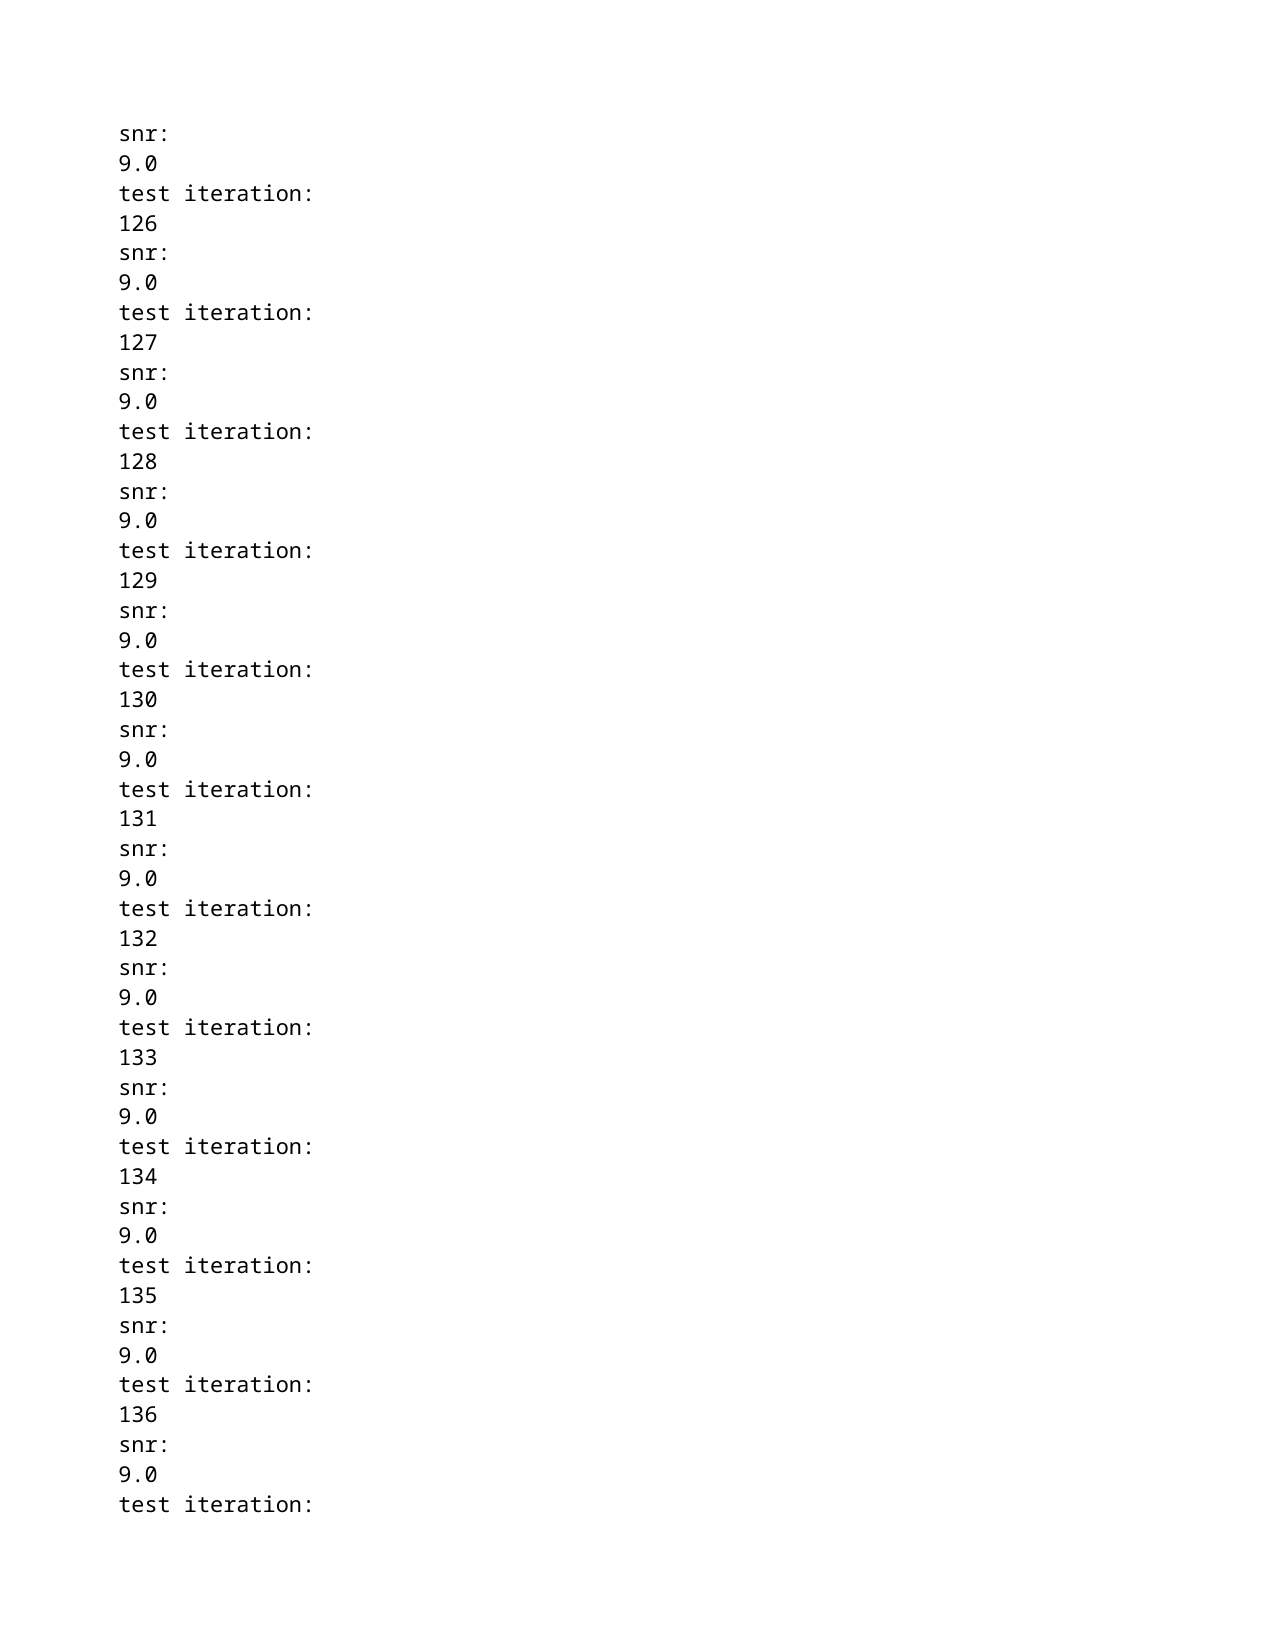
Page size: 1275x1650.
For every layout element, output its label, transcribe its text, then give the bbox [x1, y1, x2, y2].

text test iteration: [118, 535, 1157, 565]
text 132 [118, 922, 1157, 952]
text snr: [118, 833, 1157, 863]
text 9.0 [118, 982, 1157, 1012]
text 133 [118, 1042, 1157, 1071]
text snr: [118, 1429, 1157, 1459]
text test iteration: [118, 416, 1157, 446]
text 9.0 [118, 1101, 1157, 1131]
text 135 [118, 1280, 1157, 1310]
text test iteration: [118, 893, 1157, 922]
text 136 [118, 1399, 1157, 1429]
text test iteration: [118, 297, 1157, 327]
text snr: [118, 356, 1157, 386]
text snr: [118, 1071, 1157, 1101]
text snr: [118, 1310, 1157, 1339]
text test iteration: [118, 773, 1157, 803]
text snr: [118, 1191, 1157, 1220]
text snr: [118, 952, 1157, 982]
text 128 [118, 446, 1157, 476]
text 9.0 [118, 744, 1157, 773]
text 129 [118, 565, 1157, 595]
text 9.0 [118, 1339, 1157, 1369]
text test iteration: [118, 1369, 1157, 1399]
text test iteration: [118, 178, 1157, 207]
text snr: [118, 118, 1157, 148]
text 130 [118, 684, 1157, 714]
text test iteration: [118, 1250, 1157, 1280]
text 131 [118, 803, 1157, 833]
text snr: [118, 714, 1157, 744]
text test iteration: [118, 1131, 1157, 1161]
text 9.0 [118, 386, 1157, 416]
text 127 [118, 327, 1157, 356]
text 9.0 [118, 624, 1157, 654]
text test iteration: [118, 1488, 1157, 1518]
text 9.0 [118, 148, 1157, 178]
text snr: [118, 595, 1157, 624]
text test iteration: [118, 654, 1157, 684]
text test iteration: [118, 1012, 1157, 1042]
text 126 [118, 207, 1157, 237]
text snr: [118, 476, 1157, 505]
text 134 [118, 1161, 1157, 1191]
text 9.0 [118, 1220, 1157, 1250]
text 9.0 [118, 267, 1157, 297]
text 9.0 [118, 505, 1157, 535]
text 9.0 [118, 1459, 1157, 1488]
text snr: [118, 237, 1157, 267]
text 9.0 [118, 863, 1157, 893]
